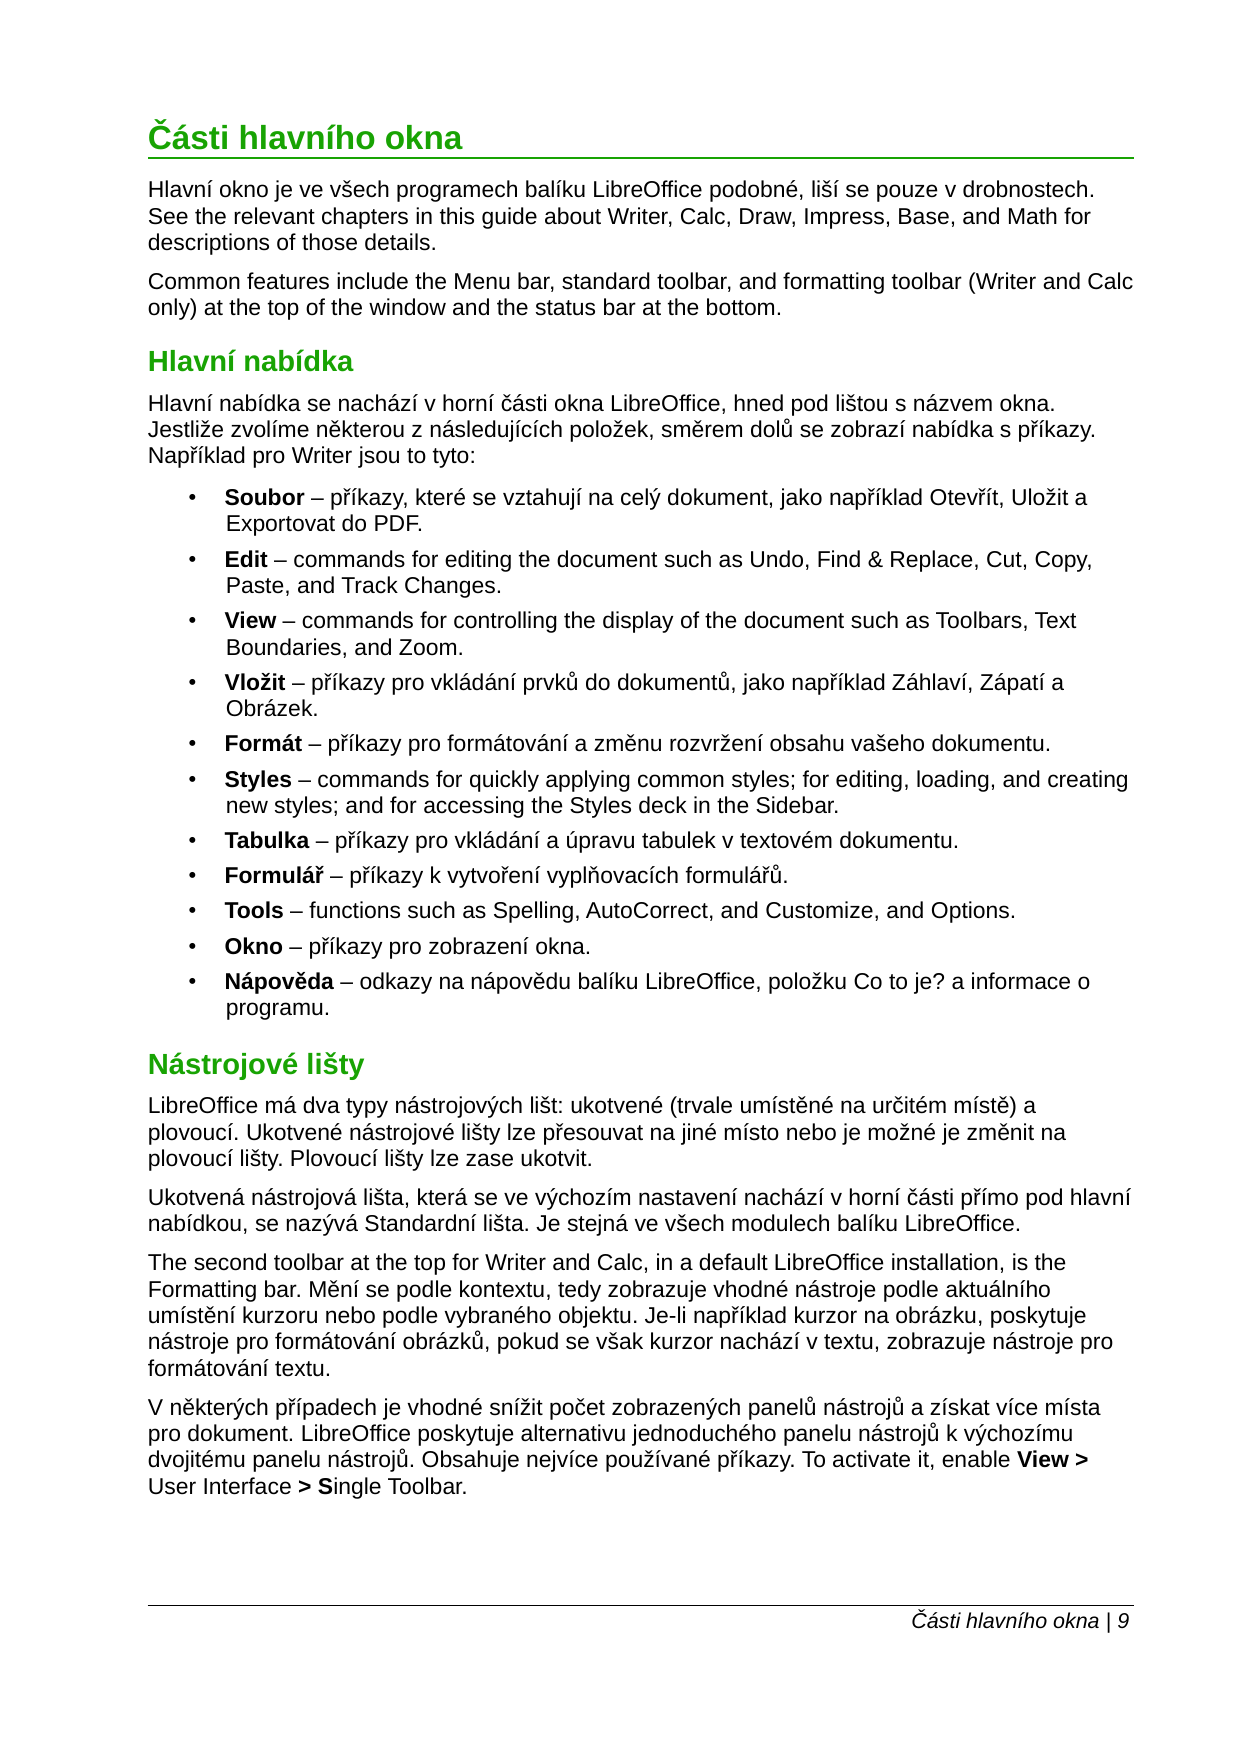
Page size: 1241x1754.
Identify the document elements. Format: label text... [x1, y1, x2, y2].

text The second toolbar at the top for Writer and Calc, in a default LibreOffice installation, is the Formatting bar. Mění se podle kontextu, tedy zobrazuje vhodné nástroje podle aktuálního umístění kurzoru nebo podle vybraného objektu. Je-li například kurzor na obrázku, poskytuje nástroje pro formátování obrázků, pokud se však kurzor nachází v textu, zobrazuje nástroje pro formátování textu. [148, 1249, 1134, 1381]
text Common features include the Menu bar, standard toolbar, and formatting toolbar (Writer and Calc only) at the top of the window and the status bar at the bottom. [148, 268, 1134, 321]
list Okno – příkazy pro zobrazení okna. [185, 930, 1134, 959]
list Formát – příkazy pro formátování a změnu rozvržení obsahu vašeho dokumentu. [185, 727, 1134, 757]
subtitle Nástrojové lišty [148, 1047, 1134, 1081]
subtitle Hlavní nabídka [148, 344, 1134, 378]
list Tools – functions such as Spelling, AutoCorrect, and Customize, and Options. [185, 894, 1134, 924]
list View – commands for controlling the display of the document such as Toolbars, Text Boundaries, and Zoom. [185, 604, 1134, 660]
list Tabulka – příkazy pro vkládání a úpravu tabulek v textovém dokumentu. [185, 824, 1134, 853]
list Styles – commands for quickly applying common styles; for editing, loading, and creating new styles; and for accessing the Styles deck in the Sidebar. [185, 763, 1134, 818]
text V některých případech je vhodné snížit počet zobrazených panelů nástrojů a získat více místa pro dokument. LibreOffice poskytuje alternativu jednoduchého panelu nástrojů k výchozímu dvojitému panelu nástrojů. Obsahuje nejvíce používané příkazy. To activate it, enable View > User Interface > Single Toolbar. [148, 1393, 1134, 1499]
text Hlavní okno je ve všech programech balíku LibreOffice podobné, liší se pouze v drobnostech. See the relevant chapters in this guide about Writer, Calc, Draw, Impress, Base, and Math for descriptions of those details. [148, 176, 1134, 255]
subtitle Části hlavního okna [148, 118, 1134, 157]
text LibreOffice má dva typy nástrojových lišt: ukotvené (trvale umístěné na určitém místě) a plovoucí. Ukotvené nástrojové lišty lze přesouvat na jiné místo nebo je možné je změnit na plovoucí lišty. Plovoucí lišty lze zase ukotvit. [148, 1092, 1134, 1172]
list Vložit – příkazy pro vkládání prvků do dokumentů, jako například Záhlaví, Zápatí a Obrázek. [185, 666, 1134, 721]
text Ukotvená nástrojová lišta, která se ve výchozím nastavení nachází v horní části přímo pod hlavní nabídkou, se nazývá Standardní lišta. Je stejná ve všech modulech balíku LibreOffice. [148, 1184, 1134, 1237]
list Nápověda – odkazy na nápovědu balíku LibreOffice, položku Co to je? a informace o programu. [185, 965, 1134, 1023]
list Formulář – příkazy k vytvoření vyplňovacích formulářů. [185, 859, 1134, 889]
list Soubor – příkazy, které se vztahují na celý dokument, jako například Otevřít, Uložit a Exportovat do PDF. [185, 481, 1134, 537]
text Hlavní nabídka se nachází v horní části okna LibreOffice, hned pod lištou s názvem okna. Jestliže zvolíme některou z následujících položek, směrem dolů se zobrazí nabídka s příkazy. Například pro Writer jsou to tyto: [148, 389, 1134, 469]
list Edit – commands for editing the document such as Undo, Find & Replace, Cut, Copy, Paste, and Track Changes. [185, 543, 1134, 598]
